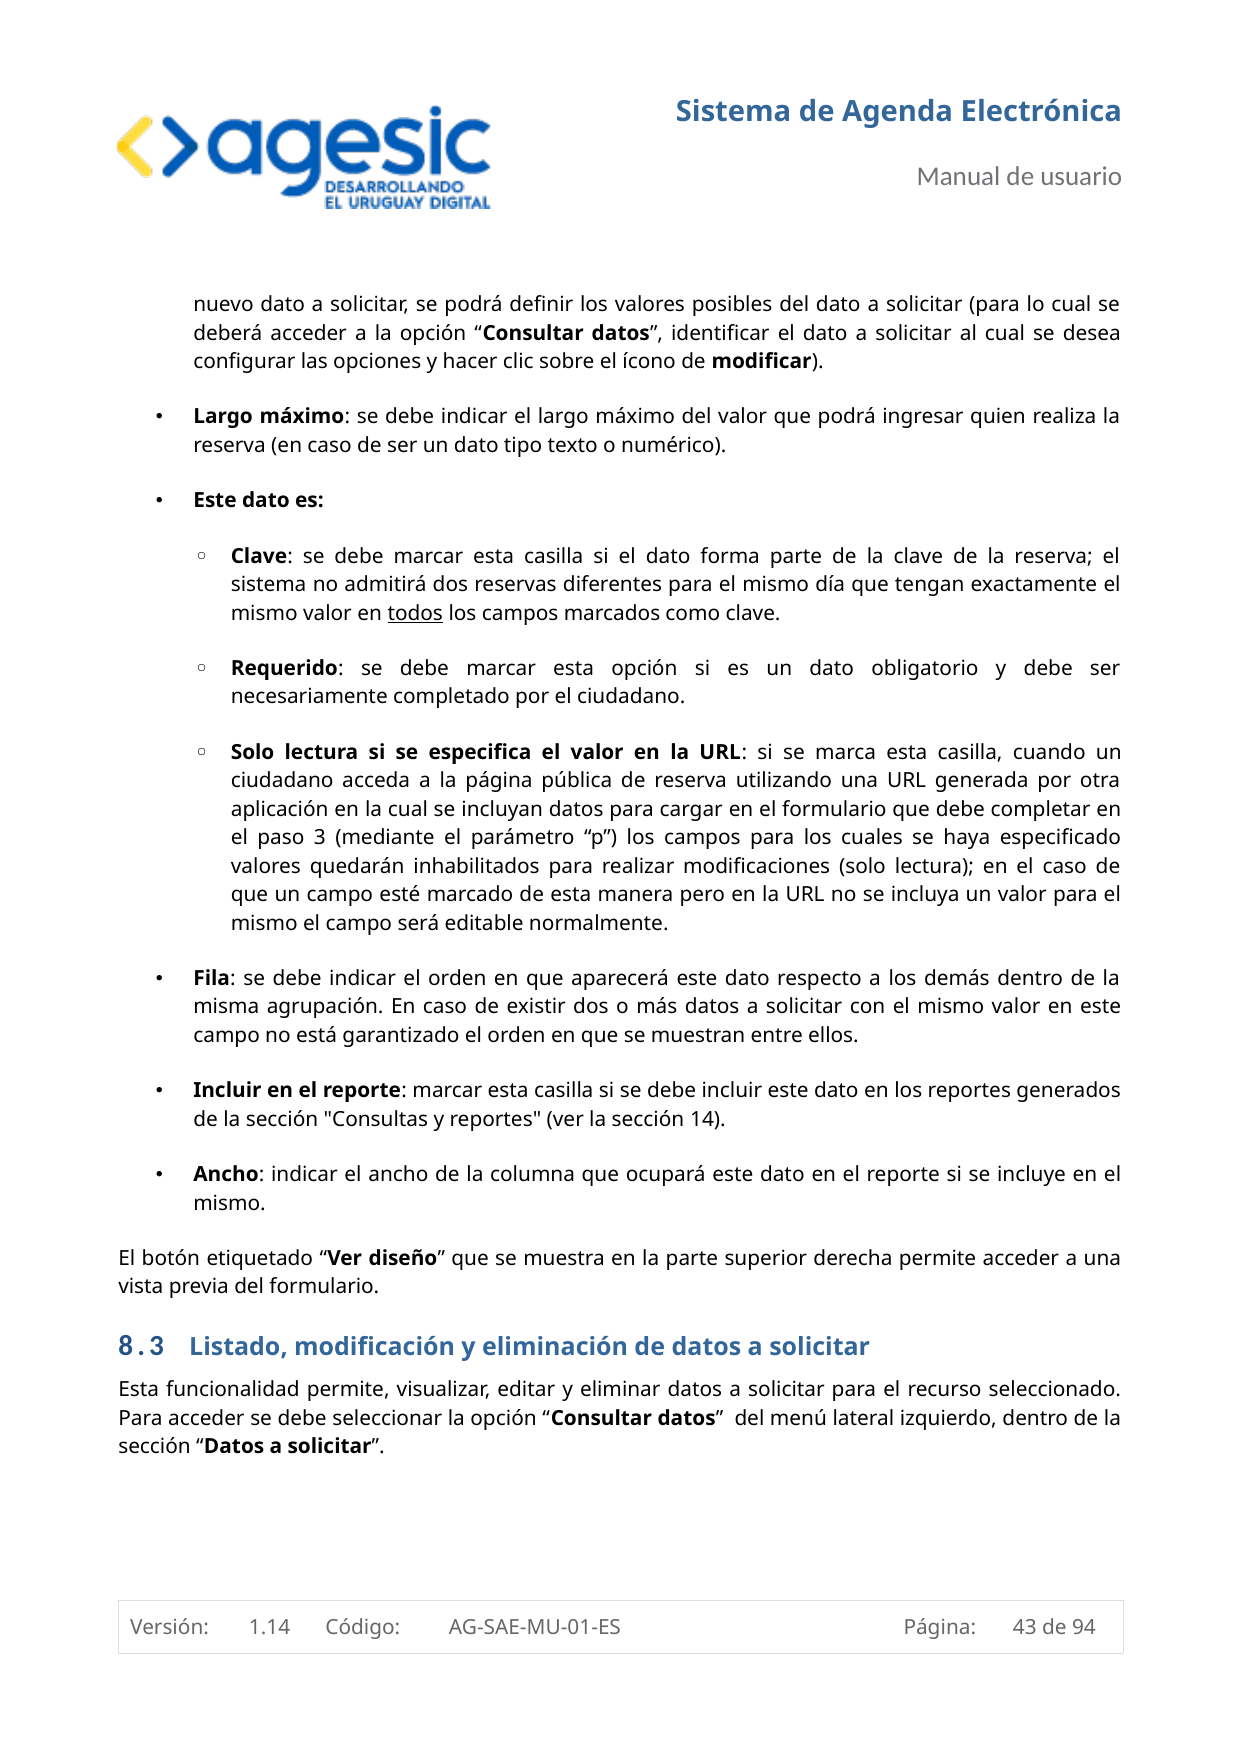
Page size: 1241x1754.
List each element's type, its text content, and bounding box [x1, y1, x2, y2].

text El botón etiquetado “Ver diseño” que se muestra en la parte superior derecha permite acceder a una vista previa del formulario. [118, 1243, 1122, 1300]
list Incluir en el reporte: marcar esta casilla si se debe incluir este dato en los reportes generados de la sección "Consultas y reportes" (ver la sección 14). [156, 1075, 1122, 1132]
list Clave: se debe marcar esta casilla si el dato forma parte de la clave de la reserva; el sistema no admitirá dos reservas diferentes para el mismo día que tengan exactamente el mismo valor en todos los campos marcados como clave. [193, 541, 1122, 626]
text Esta funcionalidad permite, visualizar, editar y eliminar datos a solicitar para el recurso seleccionado. Para acceder se debe seleccionar la opción “Consultar datos” del menú lateral izquierdo, dentro de la sección “Datos a solicitar”. [118, 1374, 1122, 1460]
list Ancho: indicar el ancho de la columna que ocupará este dato en el reporte si se incluye en el mismo. [156, 1159, 1122, 1216]
picture [116, 105, 492, 209]
list Solo lectura si se especifica el valor en la URL: si se marca esta casilla, cuando un ciudadano acceda a la página pública de reserva utilizando una URL generada por otra aplicación en la cual se incluyan datos para cargar en el formulario que debe completar en el paso 3 (mediante el parámetro “p”) los campos para los cuales se haya especificado valores quedarán inhabilitados para realizar modificaciones (solo lectura); en el caso de que un campo esté marcado de esta manera pero en la URL no se incluya un valor para el mismo el campo será editable normalmente. [193, 737, 1122, 936]
list nuevo dato a solicitar, se podrá definir los valores posibles del dato a solicitar (para lo cual se deberá acceder a la opción “Consultar datos”, identificar el dato a solicitar al cual se desea configurar las opciones y hacer clic sobre el ícono de modificar). [156, 289, 1122, 374]
list Fila: se debe indicar el orden en que aparecerá este dato respecto a los demás dentro de la misma agrupación. En caso de existir dos o más datos a solicitar con el mismo valor en este campo no está garantizado el orden en que se muestran entre ellos. [156, 963, 1122, 1048]
subtitle Listado, modificación y eliminación de datos a solicitar [118, 1327, 1122, 1362]
list Largo máximo: se debe indicar el largo máximo del valor que podrá ingresar quien realiza la reserva (en caso de ser un dato tipo texto o numérico). [156, 402, 1122, 458]
list Este dato es: [156, 485, 1122, 514]
list Requerido: se debe marcar esta opción si es un dato obligatorio y debe ser necesariamente completado por el ciudadano. [193, 653, 1122, 710]
